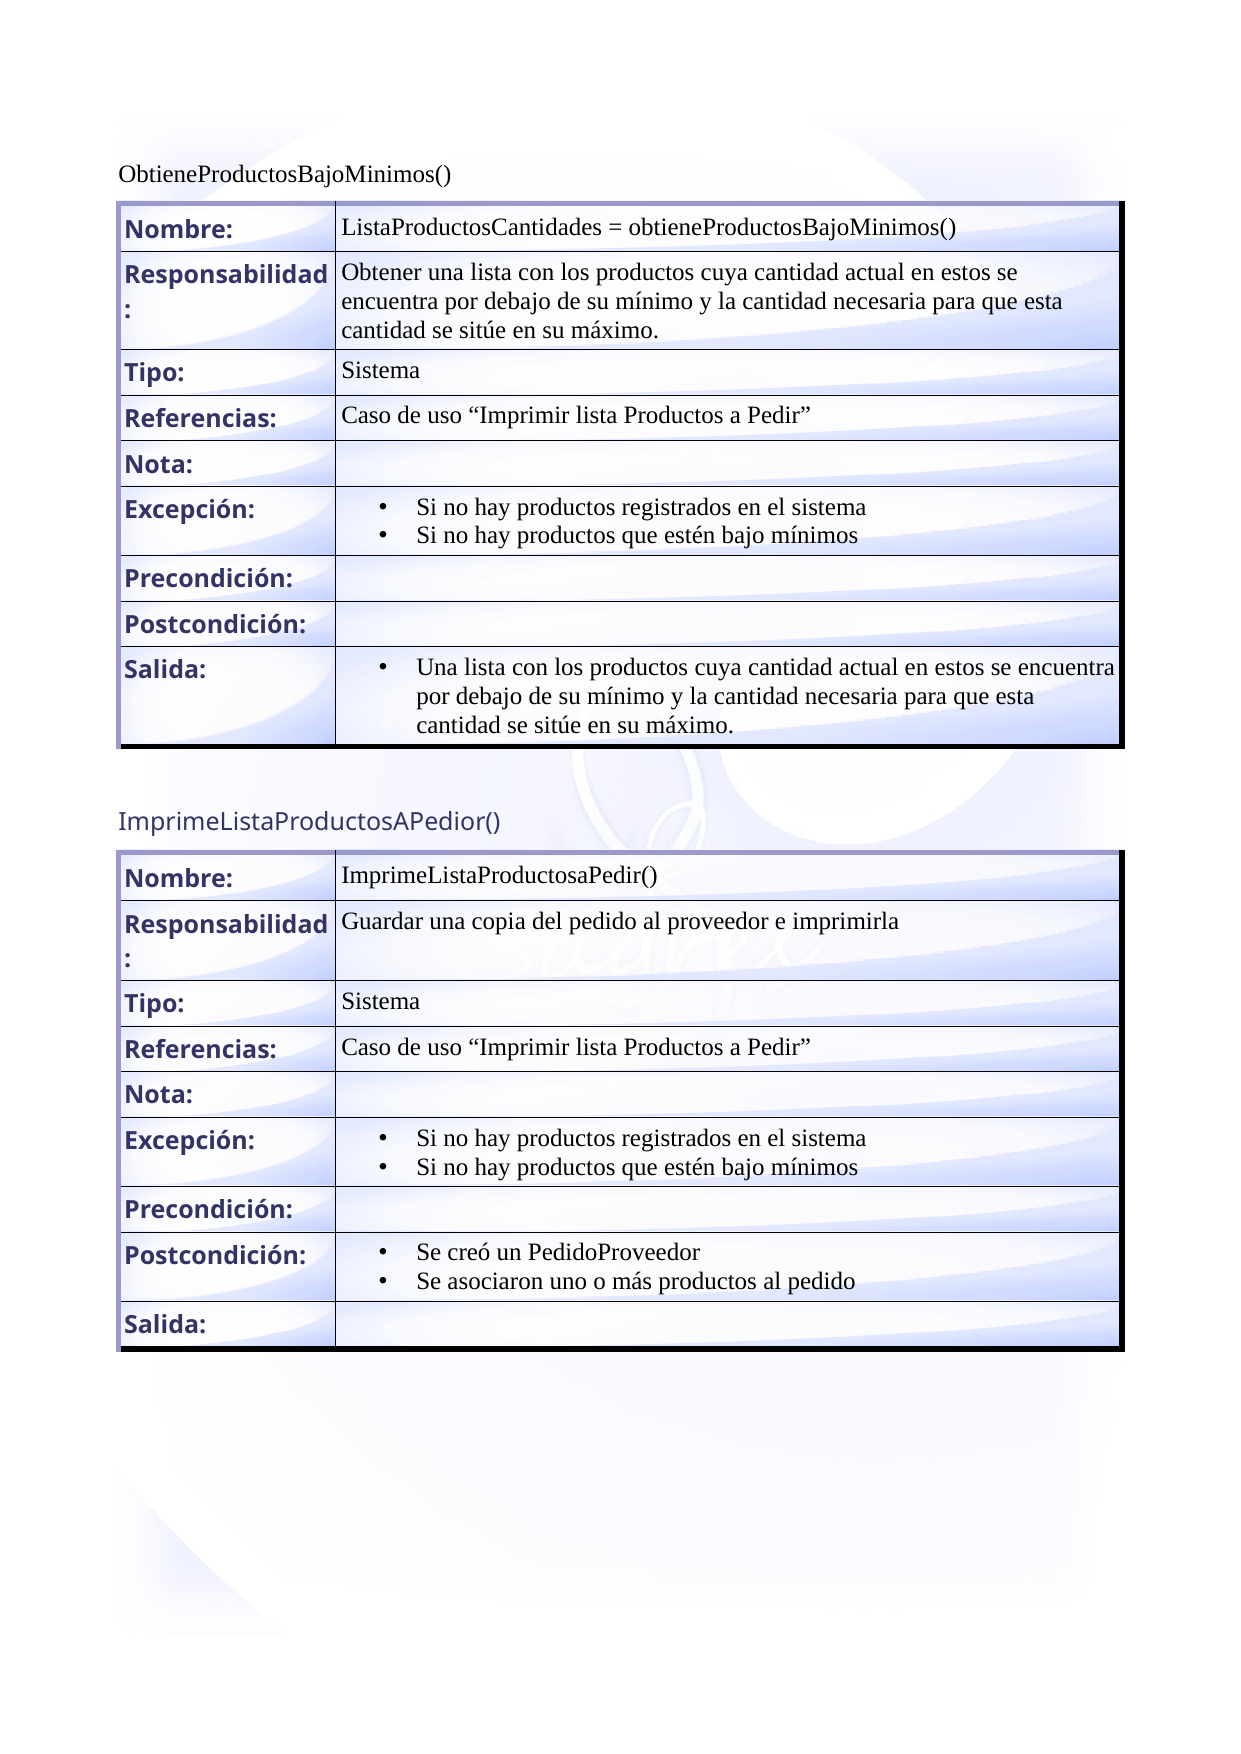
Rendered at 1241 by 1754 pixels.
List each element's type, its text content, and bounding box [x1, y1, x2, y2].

table_cell Responsabilidad: [121, 901, 335, 980]
table_cell Caso de uso “Imprimir lista Productos a Pedir” [336, 1027, 1119, 1071]
table_cell Obtener una lista con los productos cuya cantidad actual en estos se encuentra por debajo de su mínimo y la cantidad necesaria para que esta cantidad se sitúe en su máximo. [336, 252, 1119, 349]
table_cell Referencias: [121, 396, 335, 440]
picture [118, 749, 1122, 803]
table_header Nombre: [121, 206, 335, 251]
table_cell Postcondición: [121, 602, 335, 646]
table_cell Referencias: [121, 1027, 335, 1071]
table_cell [336, 602, 1119, 646]
table_cell Caso de uso “Imprimir lista Productos a Pedir” [336, 396, 1119, 440]
table_cell Precondición: [121, 1187, 335, 1232]
picture [118, 118, 1122, 159]
table_cell Precondición: [121, 556, 335, 601]
text ObtieneProductosBajoMinimos() [118, 159, 1122, 188]
table_cell Salida: [121, 1302, 335, 1346]
table_cell [336, 1072, 1119, 1117]
table_cell Una lista con los productos cuya cantidad actual en estos se encuentra por debajo de su mínimo y la cantidad necesaria para que esta cantidad se sitúe en su máximo. [336, 647, 1119, 744]
table_cell Nota: [121, 1072, 335, 1117]
table_cell Guardar una copia del pedido al proveedor e imprimirla [336, 901, 1119, 980]
table_header Nombre: [121, 855, 335, 900]
subtitle ImprimeListaProductosAPedior() [118, 803, 1122, 837]
table_cell [336, 556, 1119, 601]
table_header ImprimeListaProductosaPedir() [336, 855, 1119, 900]
table_cell Nota: [121, 441, 335, 486]
picture [118, 837, 1122, 850]
table_cell [336, 1302, 1119, 1346]
table_cell Se creó un PedidoProveedor Se asociaron uno o más productos al pedido [336, 1233, 1119, 1301]
table_cell Tipo: [121, 981, 335, 1026]
table_header ListaProductosCantidades = obtieneProductosBajoMinimos() [336, 206, 1119, 251]
table_cell [336, 1187, 1119, 1232]
table_cell [336, 441, 1119, 486]
table_cell Responsabilidad: [121, 252, 335, 349]
table_cell Tipo: [121, 350, 335, 395]
table_cell Excepción: [121, 487, 335, 555]
picture [118, 1352, 1122, 1636]
table_cell Si no hay productos registrados en el sistema Si no hay productos que estén bajo mínimos [336, 487, 1119, 555]
table_cell Excepción: [121, 1118, 335, 1186]
table_cell Sistema [336, 350, 1119, 395]
table_cell Sistema [336, 981, 1119, 1026]
table_cell Salida: [121, 647, 335, 744]
picture [118, 188, 1122, 201]
table_cell Postcondición: [121, 1233, 335, 1301]
table_cell Si no hay productos registrados en el sistema Si no hay productos que estén bajo mínimos [336, 1118, 1119, 1186]
